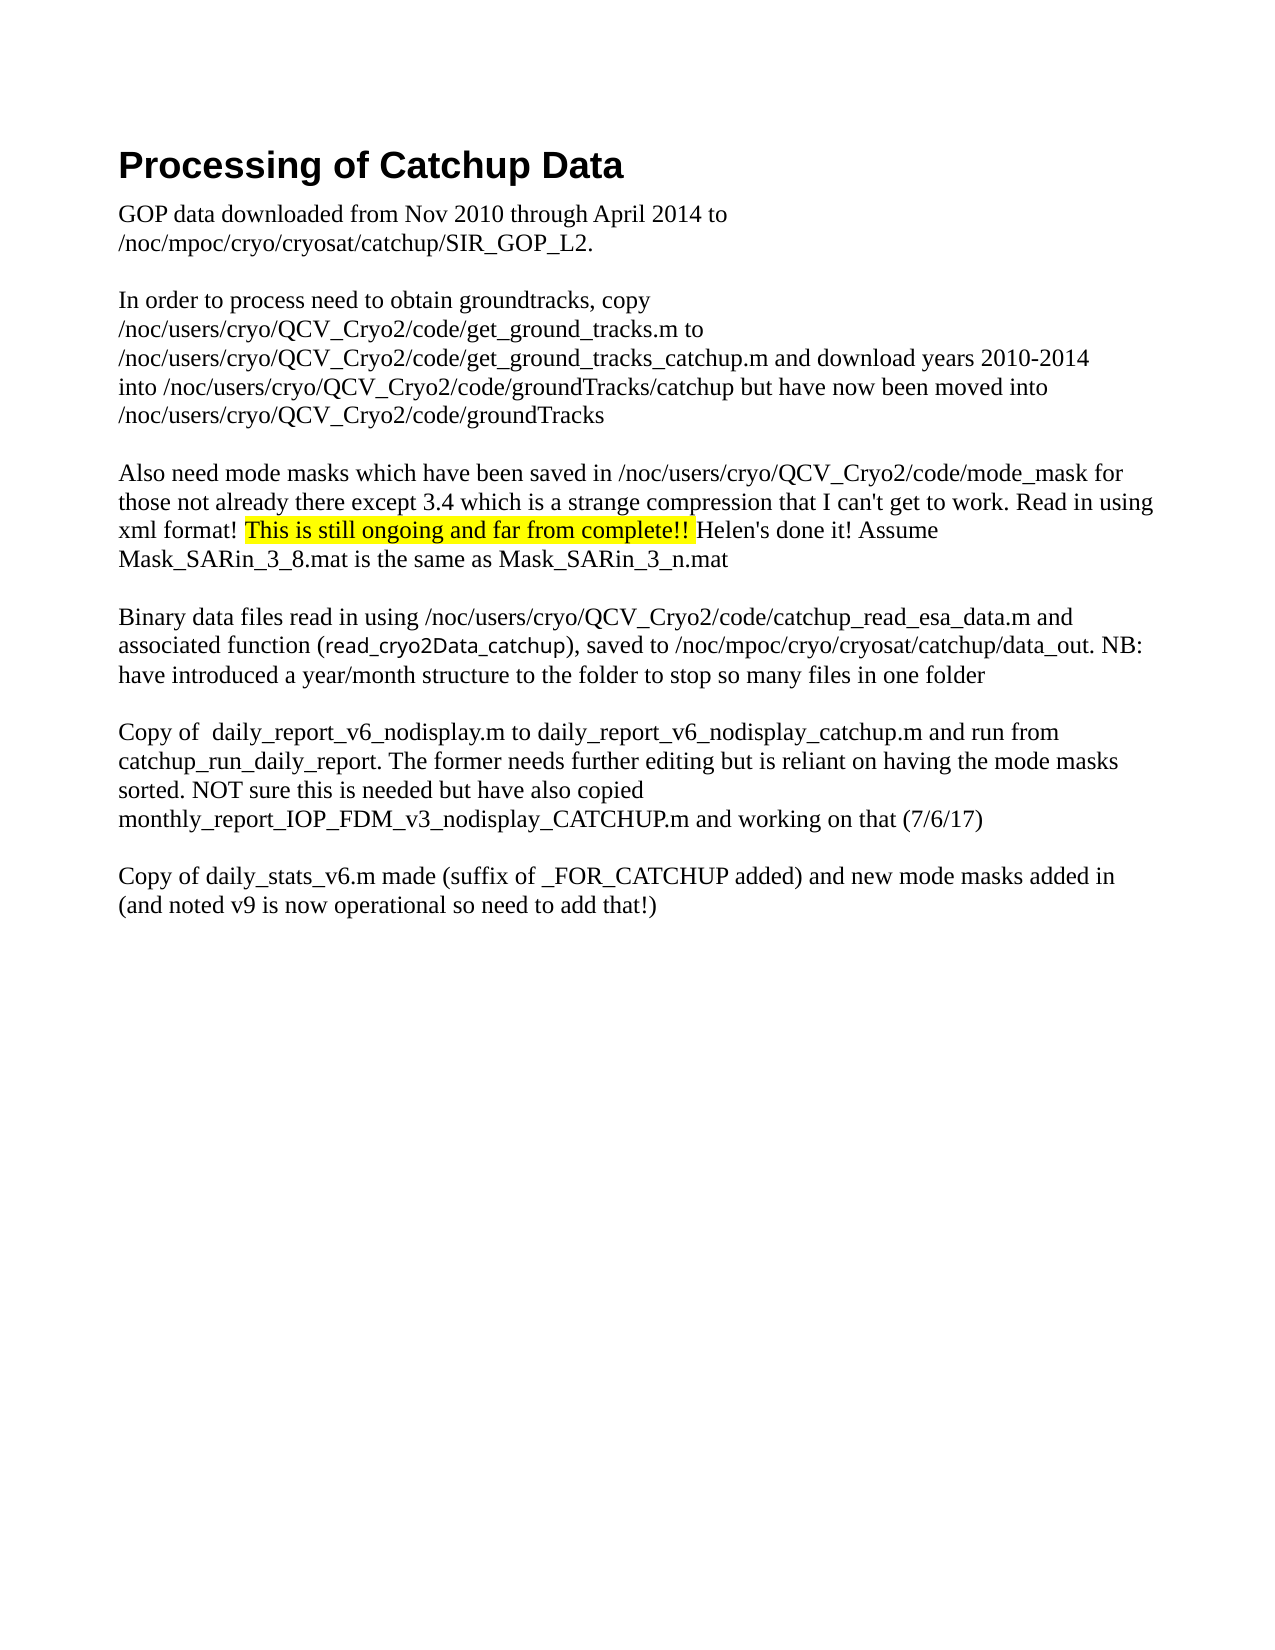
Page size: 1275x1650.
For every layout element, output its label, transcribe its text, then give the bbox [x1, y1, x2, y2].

text In order to process need to obtain groundtracks, copy /noc/users/cryo/QCV_Cryo2/code/get_ground_tracks.m to /noc/users/cryo/QCV_Cryo2/code/get_ground_tracks_catchup.m and download years 2010-2014 into /noc/users/cryo/QCV_Cryo2/code/groundTracks/catchup but have now been moved into /noc/users/cryo/QCV_Cryo2/code/groundTracks [118, 286, 1157, 429]
text Binary data files read in using /noc/users/cryo/QCV_Cryo2/code/catchup_read_esa_data.m and associated function (read_cryo2Data_catchup), saved to /noc/mpoc/cryo/cryosat/catchup/data_out. NB: have introduced a year/month structure to the folder to stop so many files in one folder [118, 602, 1157, 689]
subtitle Processing of Catchup Data [118, 143, 1157, 187]
text Also need mode masks which have been saved in /noc/users/cryo/QCV_Cryo2/code/mode_mask for those not already there except 3.4 which is a strange compression that I can't get to work. Read in using xml format! This is still ongoing and far from complete!! Helen's done it! Assume Mask_SARin_3_8.mat is the same as Mask_SARin_3_n.mat [118, 458, 1157, 573]
text Copy of daily_report_v6_nodisplay.m to daily_report_v6_nodisplay_catchup.m and run from catchup_run_daily_report. The former needs further editing but is reliant on having the mode masks sorted. NOT sure this is needed but have also copied monthly_report_IOP_FDM_v3_nodisplay_CATCHUP.m and working on that (7/6/17) [118, 717, 1157, 832]
text GOP data downloaded from Nov 2010 through April 2014 to /noc/mpoc/cryo/cryosat/catchup/SIR_GOP_L2. [118, 199, 1157, 257]
text Copy of daily_stats_v6.m made (suffix of _FOR_CATCHUP added) and new mode masks added in (and noted v9 is now operational so need to add that!) [118, 861, 1157, 919]
